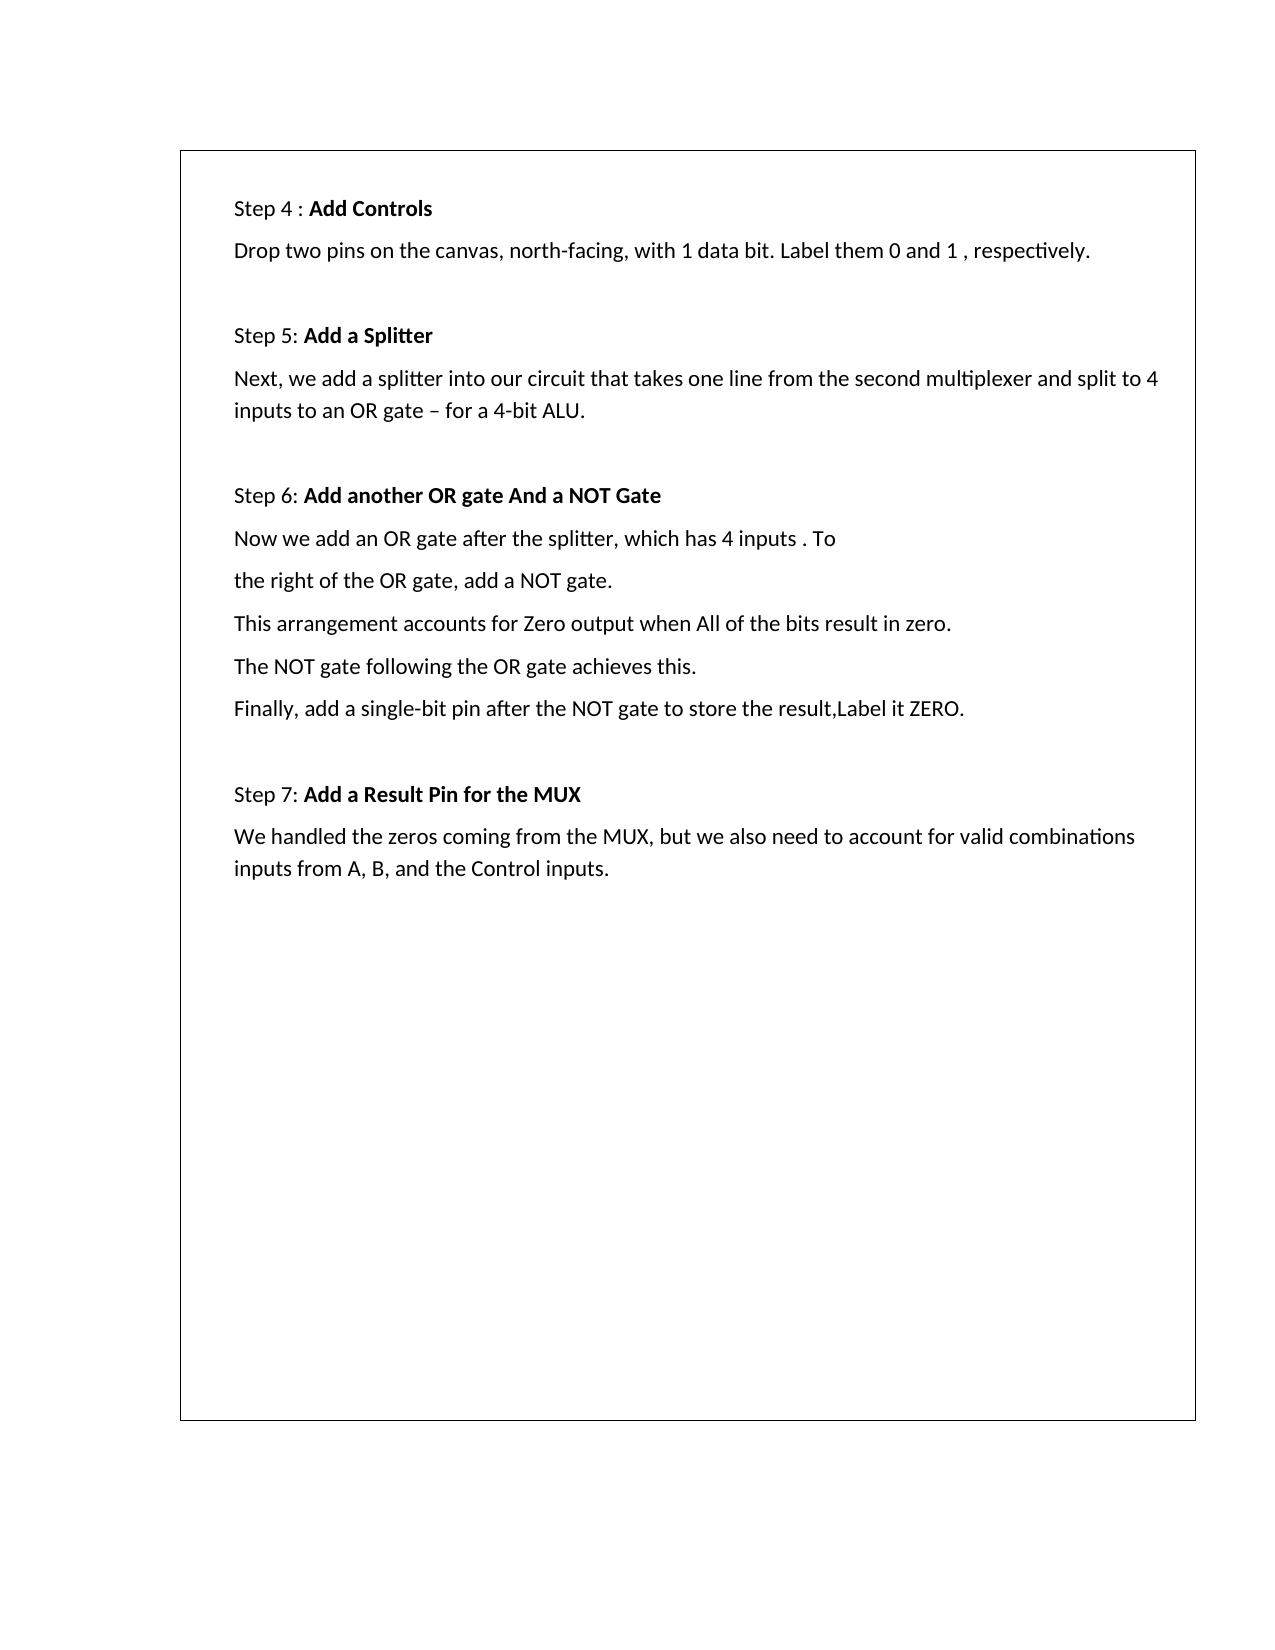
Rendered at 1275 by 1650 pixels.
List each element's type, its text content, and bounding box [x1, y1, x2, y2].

table_header List out the steps in designing ALU Step 1: Add the two input pins Drop two East-facing input pins on the canvas 4-bits each. Label A and B, and ensure that each input is 4-bits. Step 2: Add the Adder/ Subtractor and Gates Now we add the sub-circuits creadted earlier. Select the circuits under the main project folder. Step 3: Add the Multiplexers These take on or more data inputs and generate a single output. In Logisim, multiplexers are under the Plexers folder. Click the Multiplexer icon and drop two of them onto canvas. Step 4 : Add Controls Drop two pins on the canvas, north-facing, with 1 data bit. Label them 0 and 1 , respectively. Step 5: Add a Splitter Next, we add a splitter into our circuit that takes one line from the second multiplexer and split to 4 inputs to an OR gate – for a 4-bit ALU. Step 6: Add another OR gate And a NOT Gate Now we add an OR gate after the splitter, which has 4 inputs . To the right of the OR gate, add a NOT gate. This arrangement accounts for Zero output when All of the bits result in zero. The NOT gate following the OR gate achieves this. Finally, add a single-bit pin after the NOT gate to store the result,Label it ZERO. Step 7: Add a Result Pin for the MUX We handled the zeros coming from the MUX, but we also need to account for valid combinations inputs from A, B, and the Control inputs. SNAPSHOTS [181, 151, 1195, 1419]
